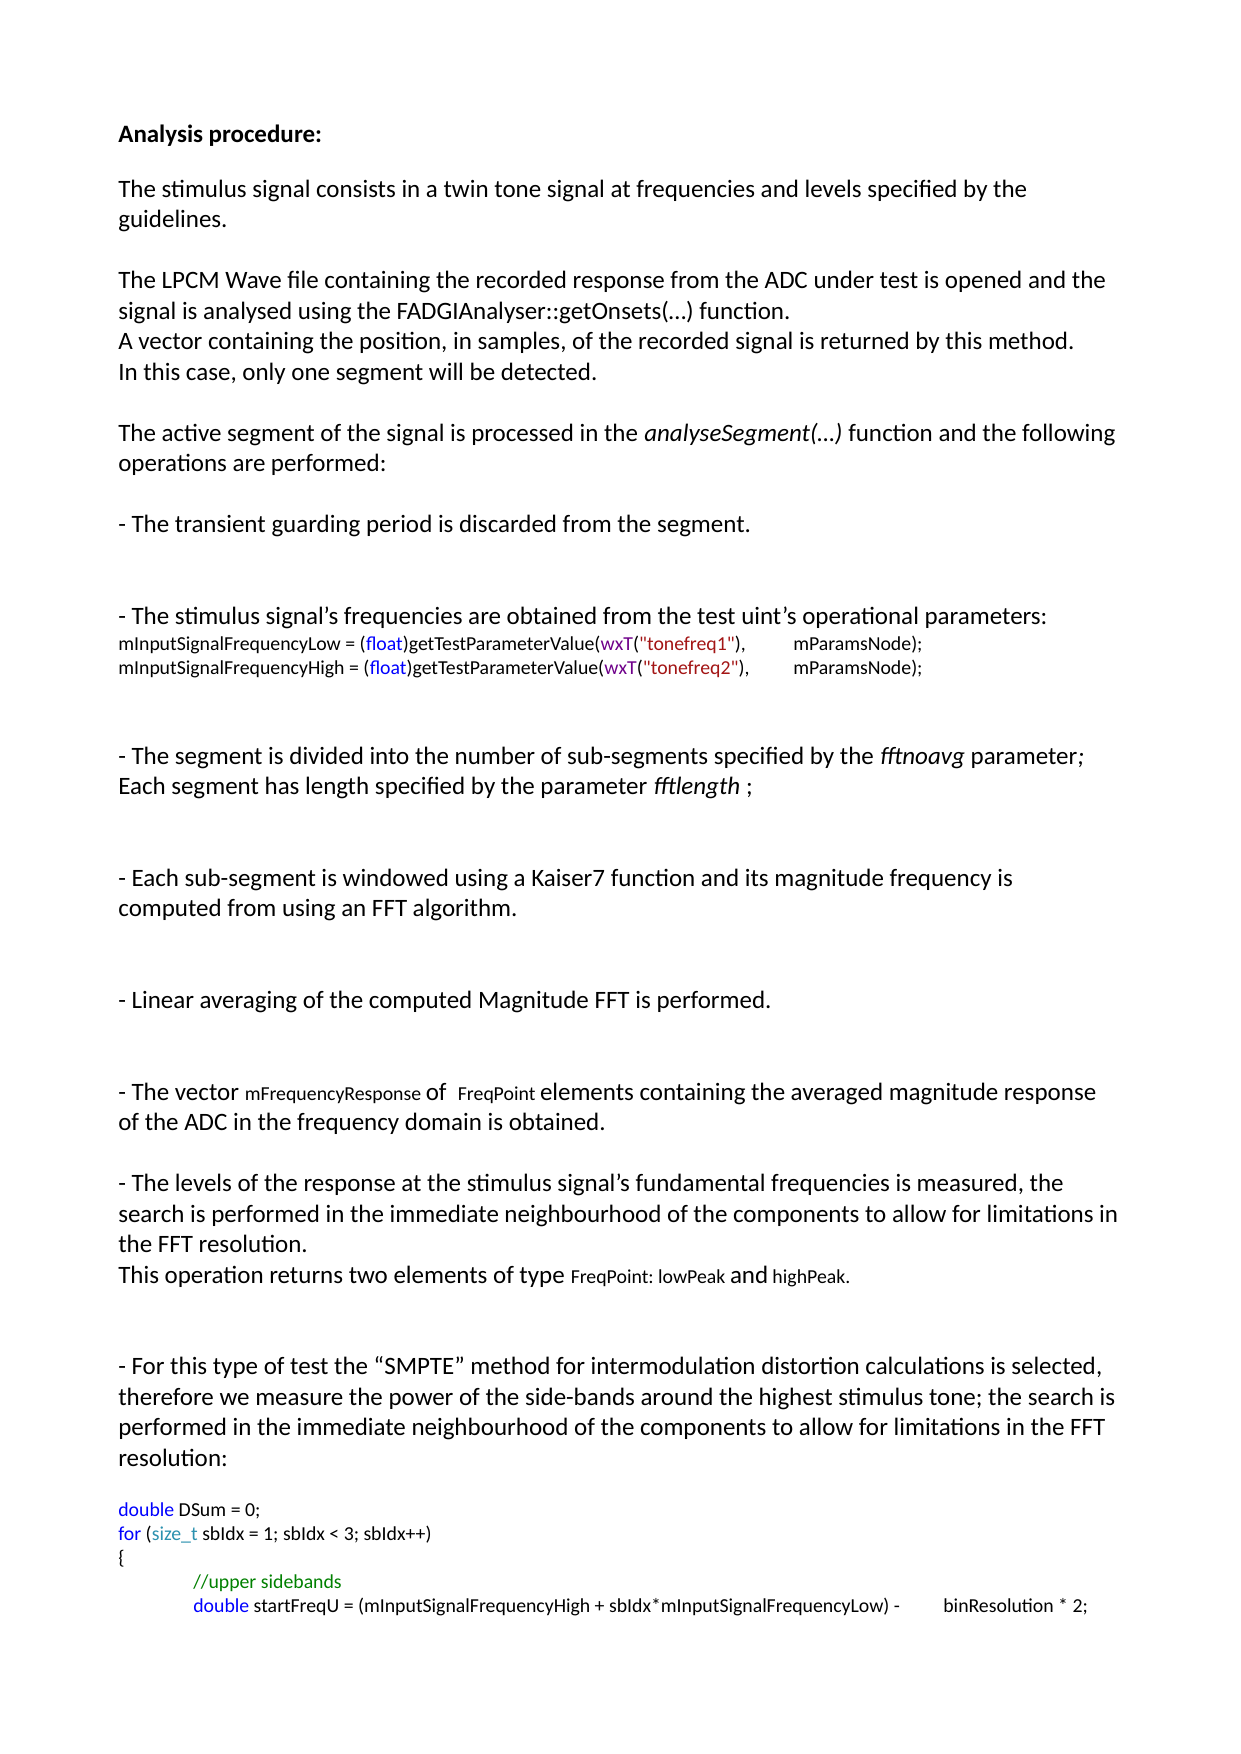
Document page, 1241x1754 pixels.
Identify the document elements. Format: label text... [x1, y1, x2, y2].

text - The transient guarding period is discarded from the segment. [118, 508, 1122, 539]
text double startFreqU = (mInputSignalFrequencyHigh + sbIdx*mInputSignalFrequencyLow) - binResolution * 2; [118, 1593, 1122, 1617]
text for (size_t sbIdx = 1; sbIdx < 3; sbIdx++) [118, 1521, 1122, 1545]
text - The levels of the response at the stimulus signal’s fundamental frequencies is measured, the search is performed in the immediate neighbourhood of the components to allow for limitations in the FFT resolution. [118, 1167, 1122, 1259]
text This operation returns two elements of type FreqPoint: lowPeak and highPeak. [118, 1259, 1122, 1289]
text - Each sub-segment is windowed using a Kaiser7 function and its magnitude frequency is computed from using an FFT algorithm. [118, 862, 1122, 923]
text The active segment of the signal is processed in the analyseSegment(…) function and the following operations are performed: [118, 417, 1122, 478]
text - The stimulus signal’s frequencies are obtained from the test uint’s operational parameters: [118, 600, 1122, 631]
text //upper sidebands [118, 1569, 1122, 1593]
text In this case, only one segment will be detected. [118, 356, 1122, 386]
text Analysis procedure: [118, 118, 1122, 149]
text The LPCM Wave file containing the recorded response from the ADC under test is opened and the signal is analysed using the FADGIAnalyser::getOnsets(…) function. [118, 264, 1122, 325]
text double DSum = 0; [118, 1497, 1122, 1521]
text - The segment is divided into the number of sub-segments specified by the fftnoavg parameter; [118, 740, 1122, 771]
text A vector containing the position, in samples, of the recorded signal is returned by this method. [118, 325, 1122, 356]
text - Linear averaging of the computed Magnitude FFT is performed. [118, 984, 1122, 1015]
text mInputSignalFrequencyLow = (float)getTestParameterValue(wxT("tonefreq1"), mParamsNode); [118, 631, 1122, 655]
text { [118, 1545, 1122, 1569]
text The stimulus signal consists in a twin tone signal at frequencies and levels specified by the guidelines. [118, 173, 1122, 234]
text Each segment has length specified by the parameter fftlength ; [118, 771, 1122, 801]
text - The vector mFrequencyResponse of FreqPoint elements containing the averaged magnitude response of the ADC in the frequency domain is obtained. [118, 1076, 1122, 1137]
text - For this type of test the “SMPTE” method for intermodulation distortion calculations is selected, therefore we measure the power of the side-bands around the highest stimulus tone; the search is performed in the immediate neighbourhood of the components to allow for limitations in the FFT resolution: [118, 1350, 1122, 1472]
text mInputSignalFrequencyHigh = (float)getTestParameterValue(wxT("tonefreq2"), mParamsNode); [118, 655, 1122, 679]
